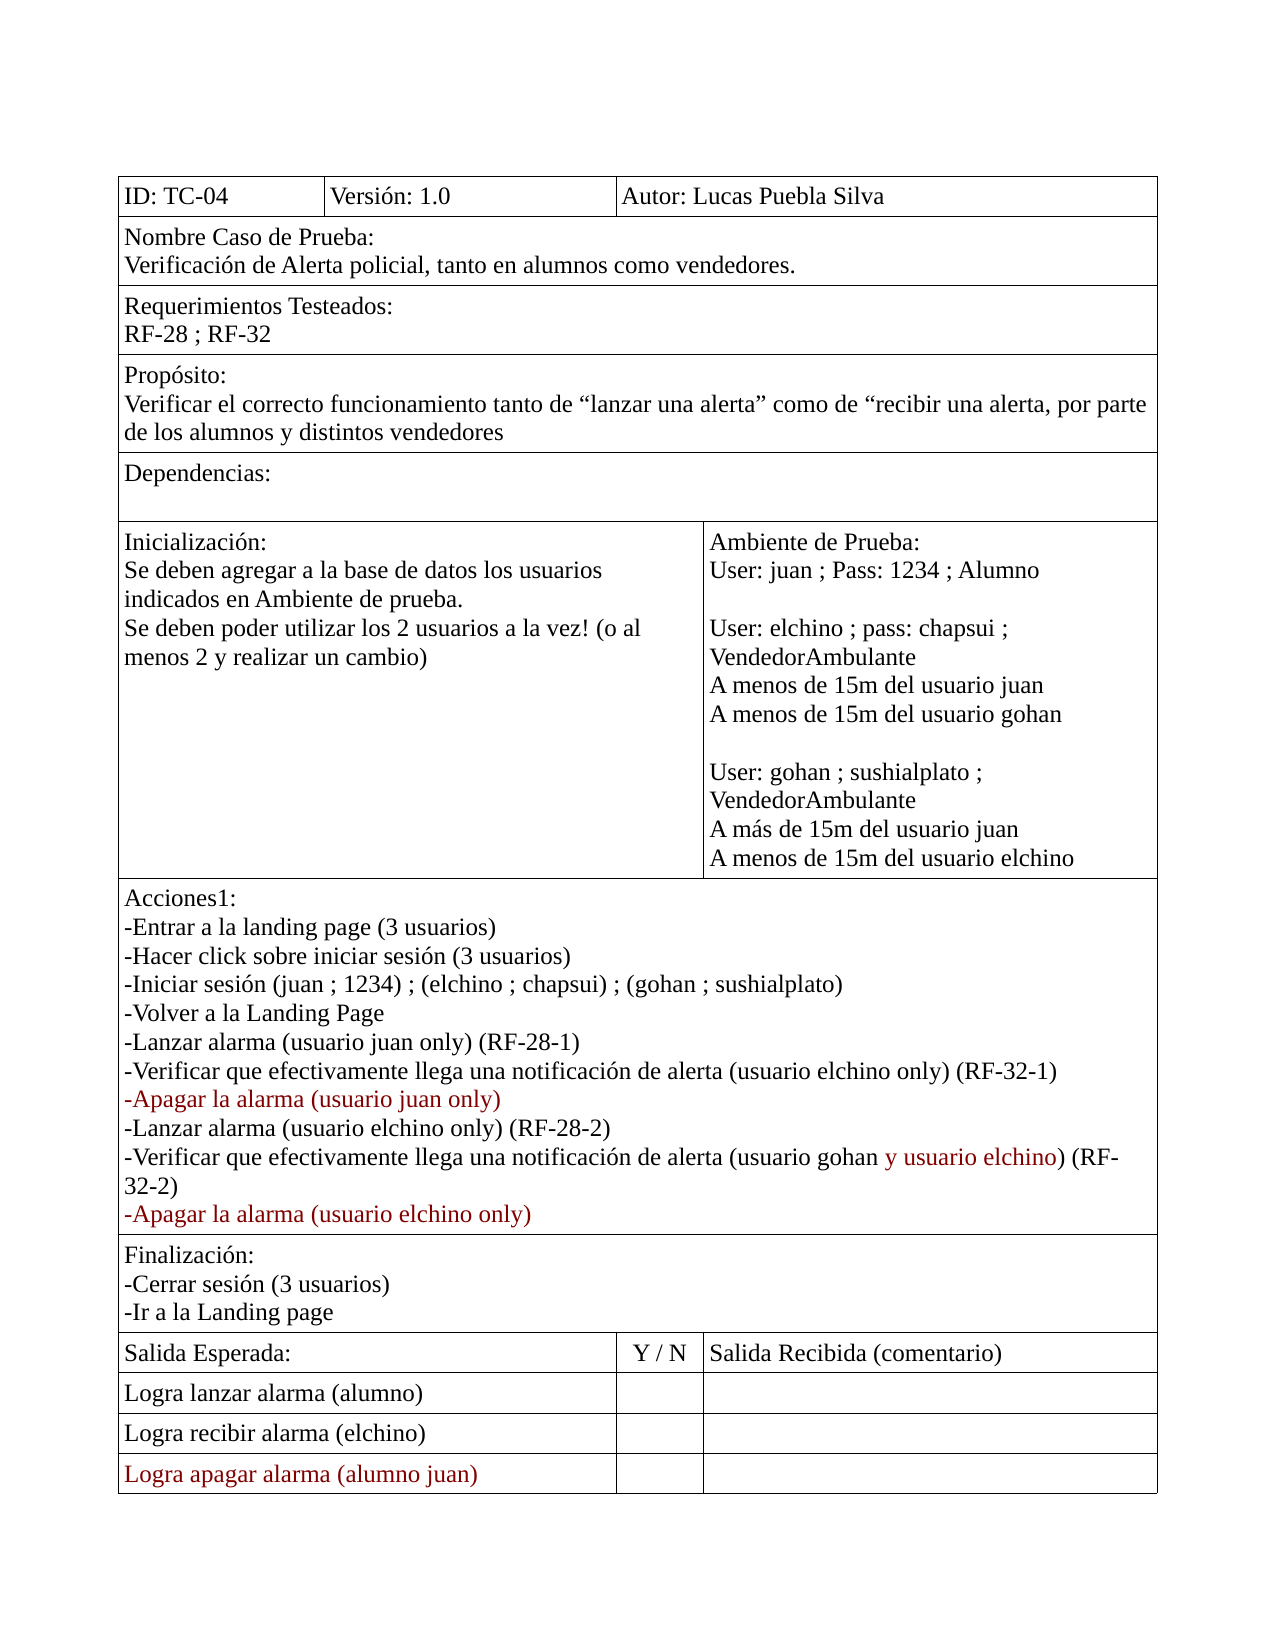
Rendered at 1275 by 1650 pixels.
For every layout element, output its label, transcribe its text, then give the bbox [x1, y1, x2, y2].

table_cell [704, 1414, 1157, 1453]
table_cell Finalización: -Cerrar sesión (3 usuarios) -Ir a la Landing page [119, 1235, 1157, 1332]
table_cell Salida Recibida (comentario) [704, 1333, 1157, 1372]
table_cell Dependencias: [119, 453, 1157, 521]
table_cell [704, 1373, 1157, 1412]
table_cell [617, 1414, 703, 1453]
table_cell Nombre Caso de Prueba: Verificación de Alerta policial, tanto en alumnos como vendedores. [119, 217, 1157, 285]
table_cell [617, 1373, 703, 1412]
table_header Autor: Lucas Puebla Silva [617, 177, 1157, 216]
table_cell [704, 1454, 1157, 1493]
table_cell Acciones1: -Entrar a la landing page (3 usuarios) -Hacer click sobre iniciar sesión (3 usuarios) -Iniciar sesión (juan ; 1234) ; (elchino ; chapsui) ; (gohan ; sushialplato) -Volver a la Landing Page -Lanzar alarma (usuario juan only) (RF-28-1) -Verificar que efectivamente llega una notificación de alerta (usuario elchino only) (RF-32-1) -Apagar la alarma (usuario juan only) -Lanzar alarma (usuario elchino only) (RF-28-2) -Verificar que efectivamente llega una notificación de alerta (usuario gohan y usuario elchino) (RF-32-2) -Apagar la alarma (usuario elchino only) [119, 879, 1157, 1234]
table_cell Salida Esperada: [119, 1333, 616, 1372]
table_cell Ambiente de Prueba: User: juan ; Pass: 1234 ; Alumno User: elchino ; pass: chapsui ; VendedorAmbulante A menos de 15m del usuario juan A menos de 15m del usuario gohan User: gohan ; sushialplato ; VendedorAmbulante A más de 15m del usuario juan A menos de 15m del usuario elchino [704, 522, 1157, 877]
table_cell Y / N [617, 1333, 703, 1372]
table_cell Propósito: Verificar el correcto funcionamiento tanto de “lanzar una alerta” como de “recibir una alerta, por parte de los alumnos y distintos vendedores [119, 355, 1157, 452]
table_cell Logra apagar alarma (alumno juan) [119, 1454, 616, 1493]
table_cell Logra lanzar alarma (alumno) [119, 1373, 616, 1412]
table_header ID: TC-04 [119, 177, 324, 216]
table_cell Inicialización: Se deben agregar a la base de datos los usuarios indicados en Ambiente de prueba. Se deben poder utilizar los 2 usuarios a la vez! (o al menos 2 y realizar un cambio) [119, 522, 703, 877]
table_cell Requerimientos Testeados: RF-28 ; RF-32 [119, 286, 1157, 354]
table_header Versión: 1.0 [325, 177, 616, 216]
table_cell Logra recibir alarma (elchino) [119, 1414, 616, 1453]
table_cell [617, 1454, 703, 1493]
